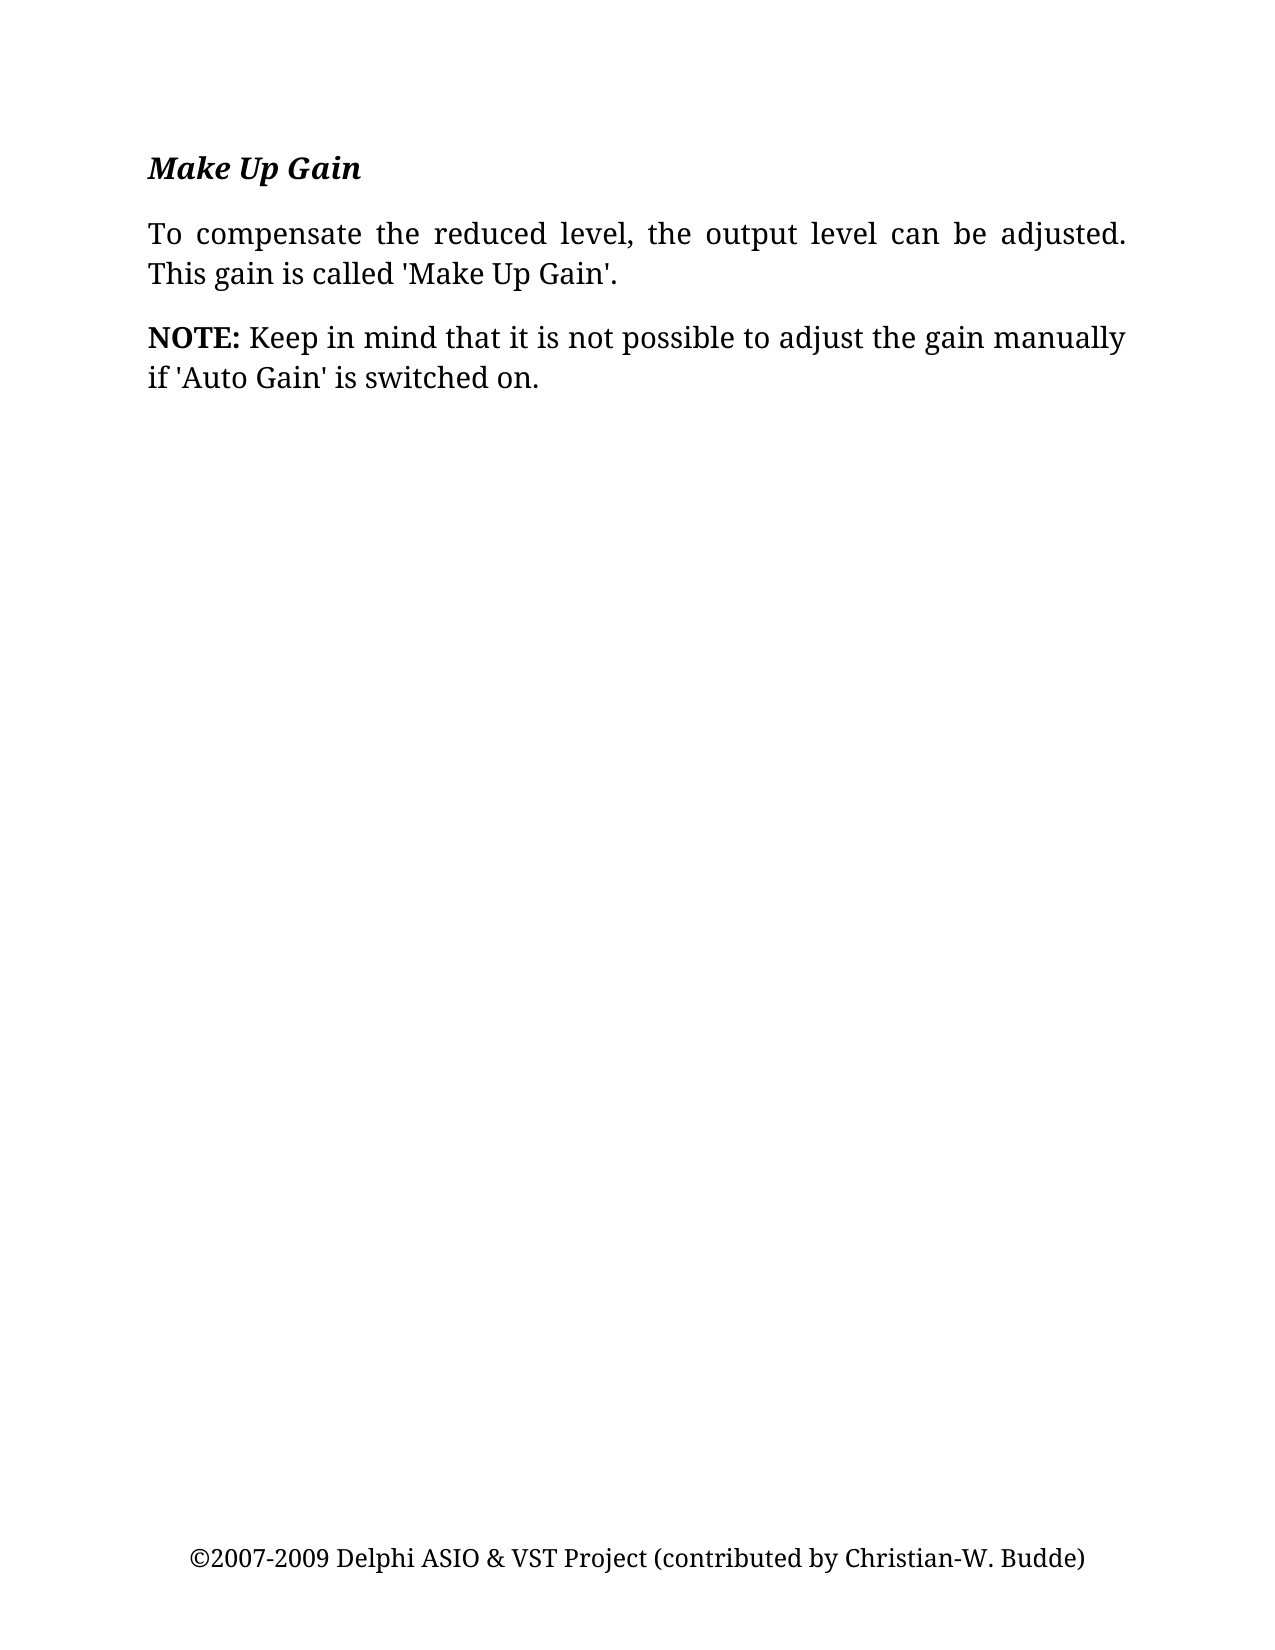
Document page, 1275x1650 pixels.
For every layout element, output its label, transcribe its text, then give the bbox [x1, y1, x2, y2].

text To compensate the reduced level, the output level can be adjusted. This gain is called 'Make Up Gain'. [148, 213, 1127, 293]
text NOTE: Keep in mind that it is not possible to adjust the gain manually if 'Auto Gain' is switched on. [148, 318, 1127, 397]
subtitle Make Up Gain [148, 148, 1127, 188]
